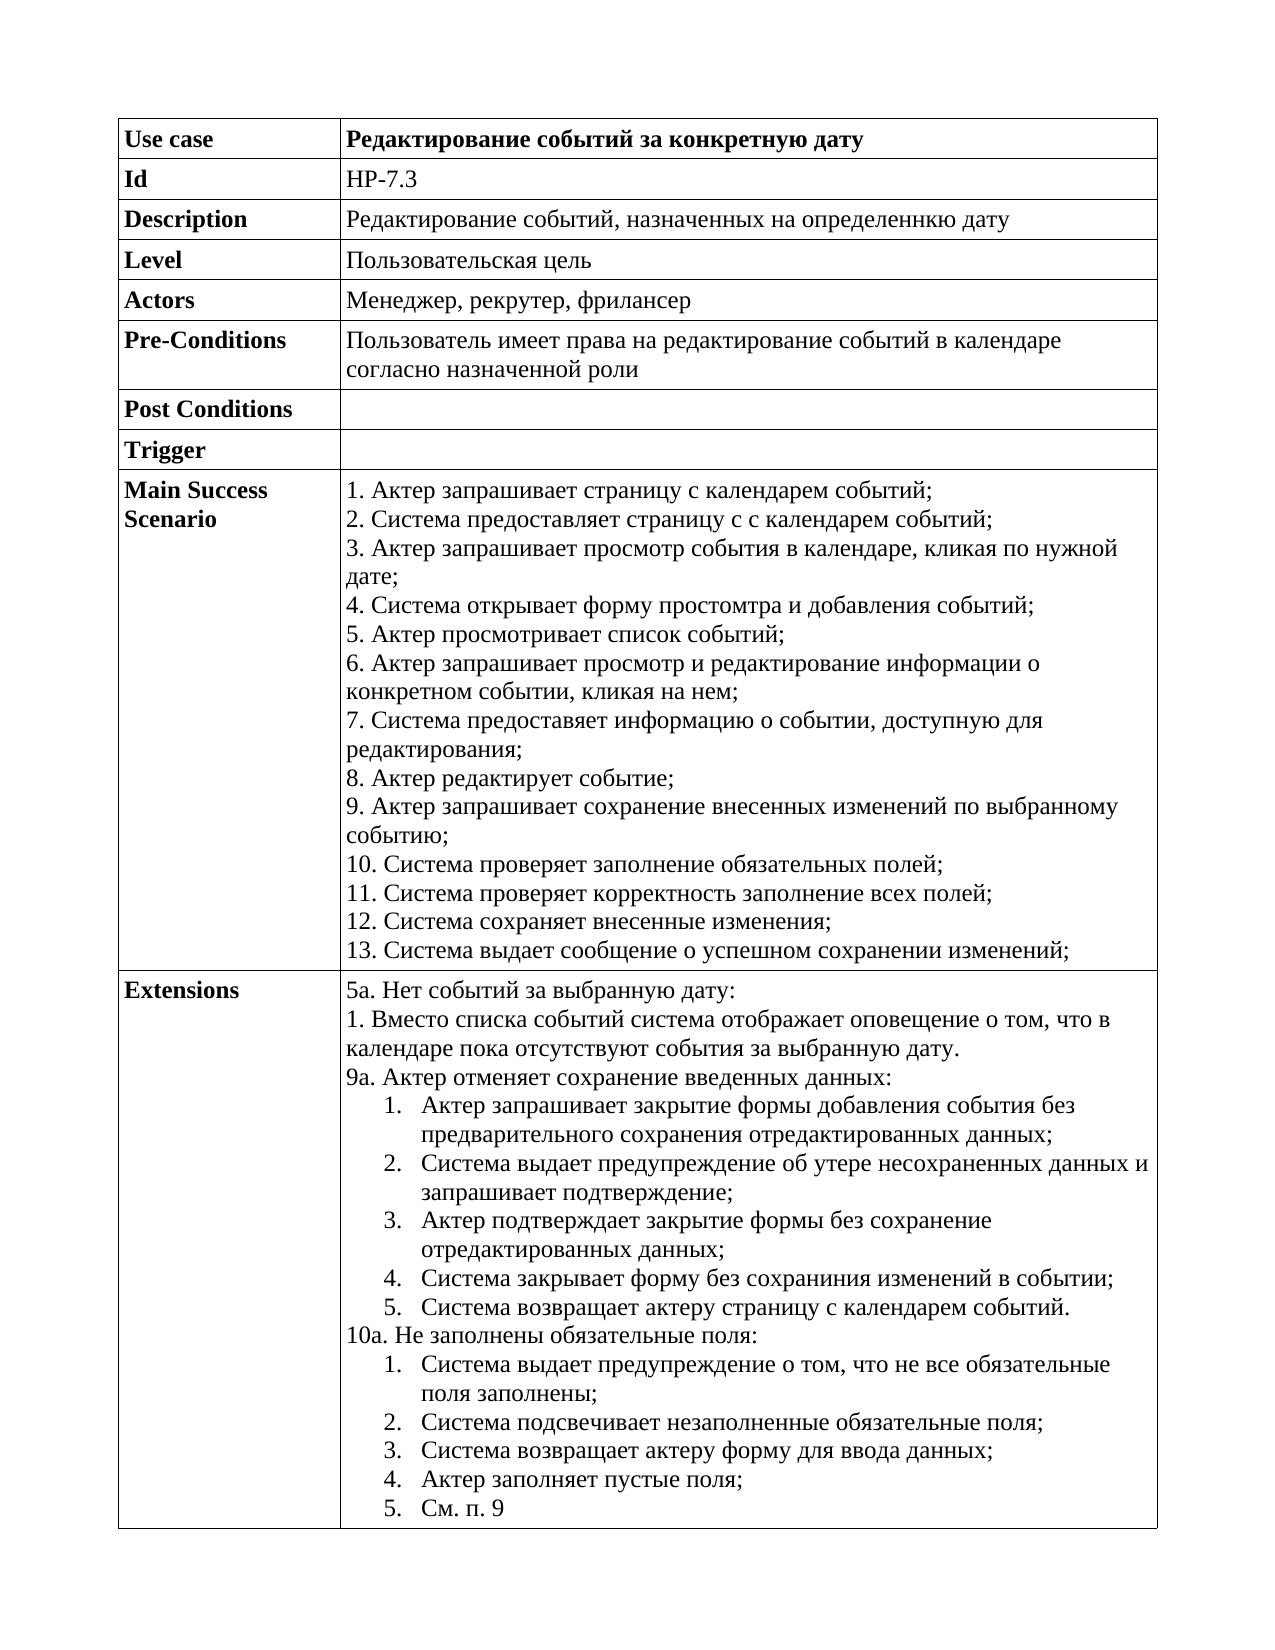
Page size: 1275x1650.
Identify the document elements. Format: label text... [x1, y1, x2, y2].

table_header Редактирование событий за конкретную дату [341, 119, 1157, 158]
table_cell Pre-Conditions [119, 321, 340, 389]
table_cell Id [119, 159, 340, 199]
table_cell Level [119, 240, 340, 279]
table_cell [341, 430, 1157, 469]
table_cell Extensions [119, 971, 340, 1528]
table_cell Actors [119, 280, 340, 320]
table_cell НР-7.3 [341, 159, 1157, 199]
table_cell Менеджер, рекрутер, фрилансер [341, 280, 1157, 320]
table_cell Post Conditions [119, 390, 340, 429]
table_cell Редактирование событий, назначенных на определеннкю дату [341, 200, 1157, 239]
table_cell Trigger [119, 430, 340, 469]
table_cell Пользовательская цель [341, 240, 1157, 279]
table_cell 1. Актер запрашивает страницу с календарем событий; 2. Система предоставляет страницу с с календарем событий; 3. Актер запрашивает просмотр события в календаре, кликая по нужной дате; 4. Система открывает форму простомтра и добавления событий; 5. Актер просмотривает список событий; 6. Актер запрашивает просмотр и редактирование информации о конкретном событии, кликая на нем; 7. Система предоставяет информацию о событии, доступную для редактирования; 8. Актер редактирует событие; 9. Актер запрашивает сохранение внесенных изменений по выбранному событию; 10. Система проверяет заполнение обязательных полей; 11. Система проверяет корректность заполнение всех полей; 12. Система сохраняет внесенные изменения; 13. Система выдает сообщение о успешном сохранении изменений; [341, 470, 1157, 970]
table_cell Пользователь имеет права на редактирование событий в календаре согласно назначенной роли [341, 321, 1157, 389]
table_cell Description [119, 200, 340, 239]
table_header Use case [119, 119, 340, 158]
table_cell 5а. Нет событий за выбранную дату: 1. Вместо списка событий система отображает оповещение о том, что в календаре пока отсутствуют события за выбранную дату. 9а. Актер отменяет сохранение введенных данных: Актер запрашивает закрытие формы добавления события без предварительного сохранения отредактированных данных; Система выдает предупреждение об утере несохраненных данных и запрашивает подтверждение; Актер подтверждает закрытие формы без сохранение отредактированных данных; Система закрывает форму без сохраниния изменений в событии; Система возвращает актеру страницу с календарем событий. 10а. Не заполнены обязательные поля: Система выдает предупреждение о том, что не все обязательные поля заполнены; Система подсвечивает незаполненные обязательные поля; Система возвращает актеру форму для ввода данных; Актер заполняет пустые поля; См. п. 9 11а. Поля заполнены некорректно: Система выдает предупреждение о том, что поля заполнены некорректно; Система подсвечивает некорректно заполненные поля; Система возвращает актеру форму для ввода данных; Актер редактирует некорректно заполненные поля; См. п. 9 [341, 971, 1157, 1528]
table_cell Main Success Scenario [119, 470, 340, 970]
table_cell [341, 390, 1157, 429]
